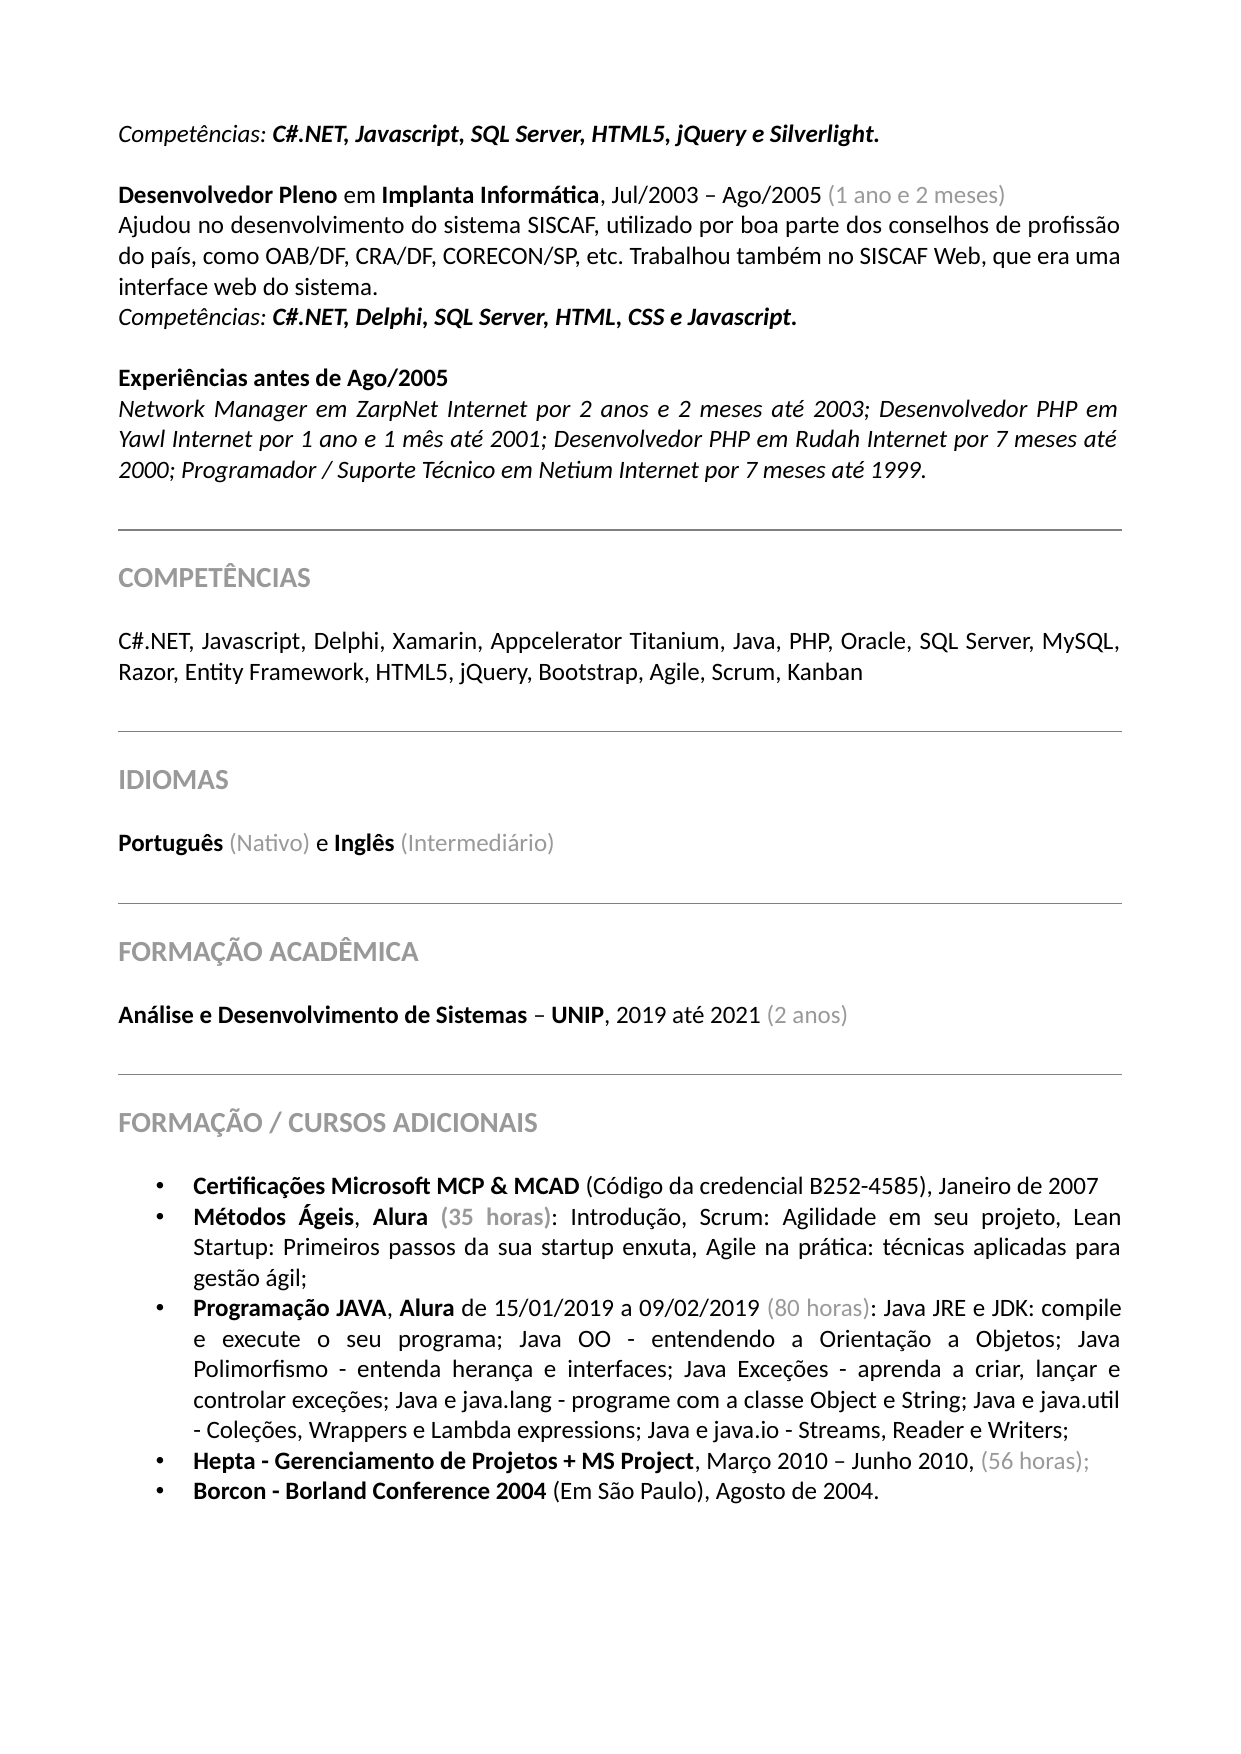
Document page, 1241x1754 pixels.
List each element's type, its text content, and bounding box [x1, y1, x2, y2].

list Borcon - Borland Conference 2004 (Em São Paulo), Agosto de 2004. [156, 1475, 1122, 1506]
text Análise e Desenvolvimento de Sistemas – UNIP, 2019 até 2021 (2 anos) [118, 999, 1122, 1029]
text Português (Nativo) e Inglês (Intermediário) [118, 827, 1122, 858]
list Hepta - Gerenciamento de Projetos + MS Project, Março 2010 – Junho 2010, (56 horas); [156, 1445, 1122, 1475]
text Experiências antes de Ago/2005 [118, 362, 1122, 393]
text Desenvolvedor Pleno em Implanta Informática, Jul/2003 – Ago/2005 (1 ano e 2 meses) [118, 179, 1122, 210]
text Network Manager em ZarpNet Internet por 2 anos e 2 meses até 2003; Desenvolvedor PHP em Yawl Internet por 1 ano e 1 mês até 2001; Desenvolvedor PHP em Rudah Internet por 7 meses até 2000; Programador / Suporte Técnico em Netium Internet por 7 meses até 1999. [118, 393, 1122, 484]
text FORMAÇÃO ACADÊMICA [118, 933, 1122, 968]
text IDIOMAS [118, 761, 1122, 797]
text Competências: C#.NET, Delphi, SQL Server, HTML, CSS e Javascript. [118, 301, 1122, 332]
text FORMAÇÃO / CURSOS ADICIONAIS [118, 1104, 1122, 1140]
list Certificações Microsoft MCP & MCAD (Código da credencial B252-4585), Janeiro de 2007 [156, 1170, 1122, 1201]
text Competências: C#.NET, Javascript, SQL Server, HTML5, jQuery e Silverlight. [118, 118, 1122, 149]
text Ajudou no desenvolvimento do sistema SISCAF, utilizado por boa parte dos conselhos de profissão do país, como OAB/DF, CRA/DF, CORECON/SP, etc. Trabalhou também no SISCAF Web, que era uma interface web do sistema. [118, 210, 1122, 301]
list Programação JAVA, Alura de 15/01/2019 a 09/02/2019 (80 horas): Java JRE e JDK: compile e execute o seu programa; Java OO - entendendo a Orientação a Objetos; Java Polimorfismo - entenda herança e interfaces; Java Exceções - aprenda a criar, lançar e controlar exceções; Java e java.lang - programe com a classe Object e String; Java e java.util - Coleções, Wrappers e Lambda expressions; Java e java.io - Streams, Reader e Writers; [156, 1292, 1122, 1445]
text C#.NET, Javascript, Delphi, Xamarin, Appcelerator Titanium, Java, PHP, Oracle, SQL Server, MySQL, Razor, Entity Framework, HTML5, jQuery, Bootstrap, Agile, Scrum, Kanban [118, 625, 1122, 686]
list Métodos Ágeis, Alura (35 horas): Introdução, Scrum: Agilidade em seu projeto, Lean Startup: Primeiros passos da sua startup enxuta, Agile na prática: técnicas aplicadas para gestão ágil; [156, 1201, 1122, 1292]
text COMPETÊNCIAS [118, 559, 1122, 595]
